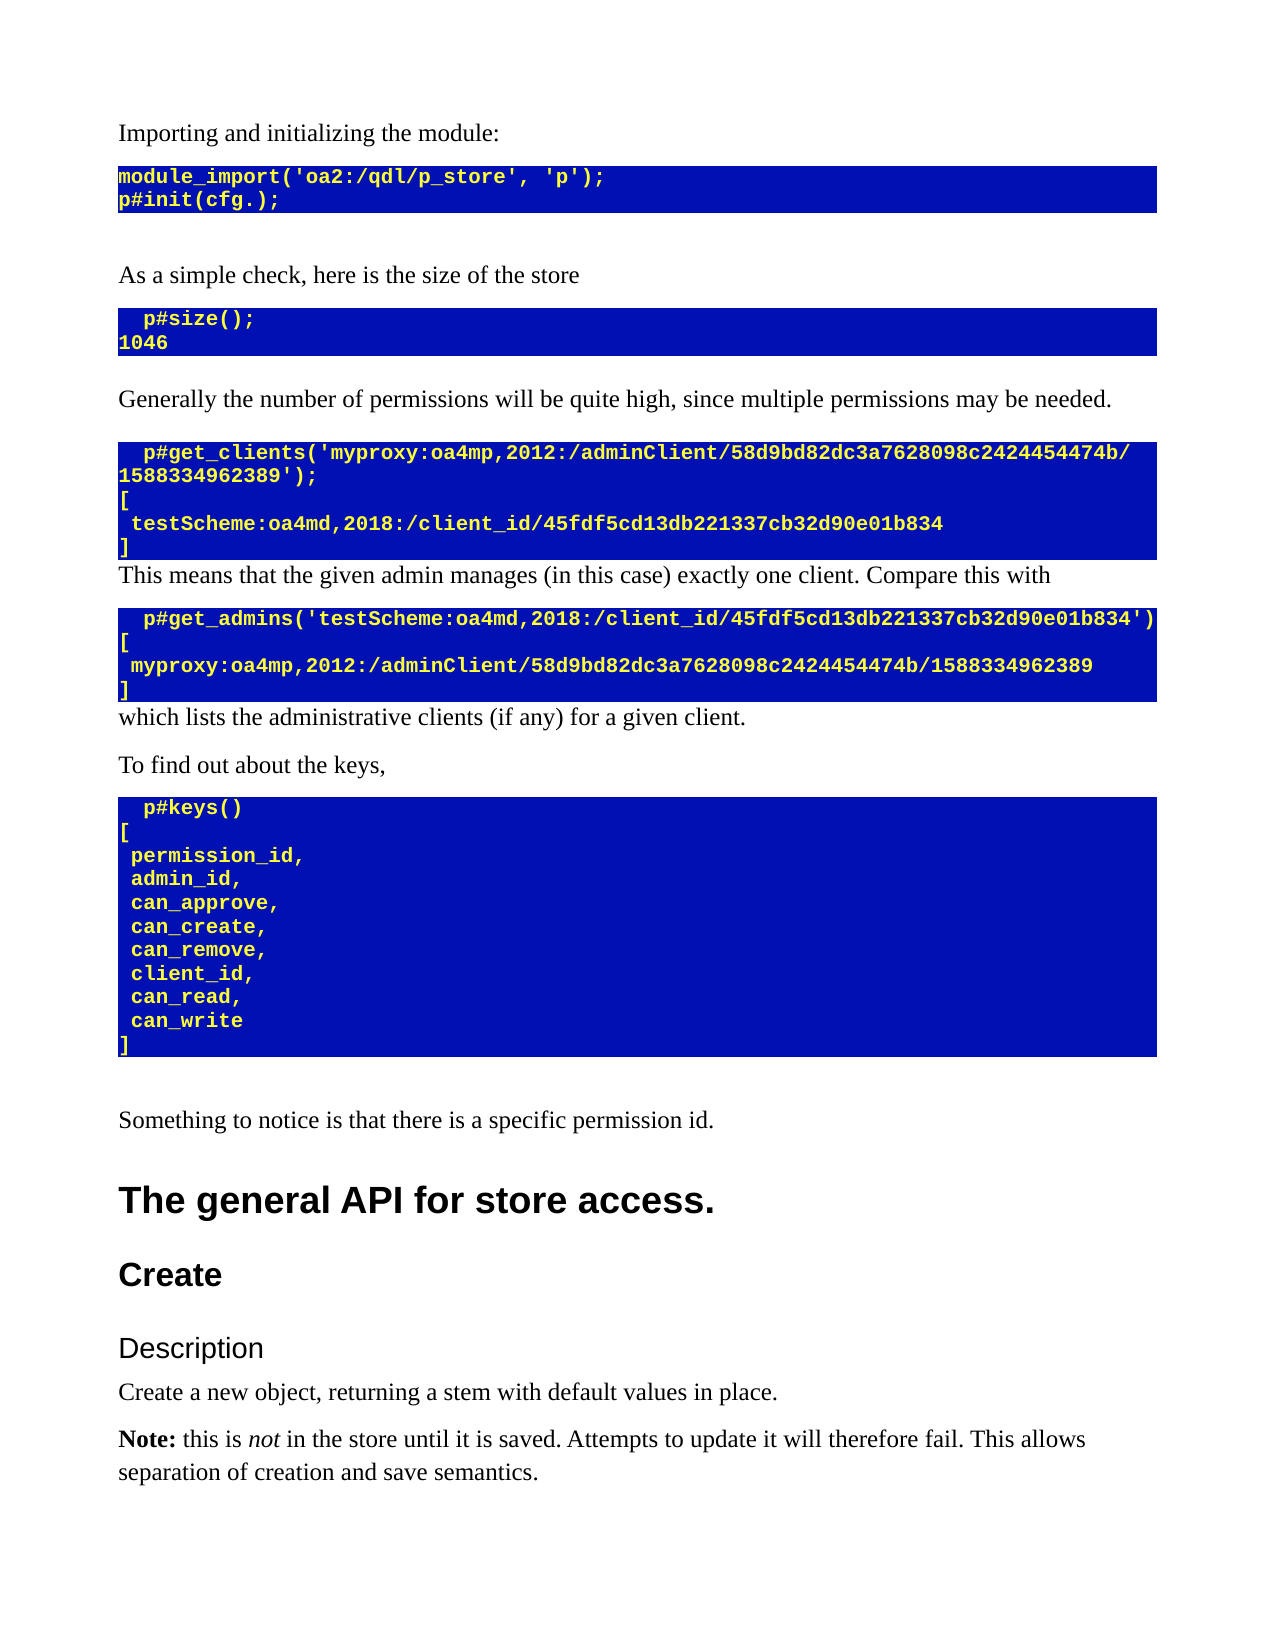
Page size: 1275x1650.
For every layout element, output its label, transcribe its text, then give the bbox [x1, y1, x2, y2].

text ] [118, 678, 1157, 702]
text client_id, [118, 963, 1157, 987]
text can_write [118, 1010, 1157, 1034]
text can_approve, [118, 892, 1157, 916]
subtitle The general API for store access. [118, 1178, 1157, 1221]
text p#init(cfg.); [118, 189, 1157, 213]
text p#keys() [118, 797, 1157, 821]
text testScheme:oa4md,2018:/client_id/45fdf5cd13db221337cb32d90e01b834 [118, 513, 1157, 536]
text Importing and initializing the module: [118, 118, 1157, 147]
text admin_id, [118, 868, 1157, 892]
text As a simple check, here is the size of the store [118, 261, 1157, 289]
text Generally the number of permissions will be quite high, since multiple permissions may be needed. [118, 384, 1157, 413]
text Create a new object, returning a stem with default values in place. [118, 1377, 1157, 1406]
text can_create, [118, 916, 1157, 939]
text can_read, [118, 987, 1157, 1010]
text ] [118, 536, 1157, 560]
text To find out about the keys, [118, 750, 1157, 778]
text Note: this is not in the store until it is saved. Attempts to update it will therefore fail. This allows separation of creation and save semantics. [118, 1424, 1157, 1486]
text which lists the administrative clients (if any) for a given client. [118, 702, 1157, 731]
text ] [118, 1034, 1157, 1057]
text 1046 [118, 332, 1157, 356]
text p#get_clients('myproxy:oa4mp,2012:/adminClient/58d9bd82dc3a7628098c2424454474b/1588334962389'); [118, 442, 1157, 489]
text [ [118, 631, 1157, 655]
text myproxy:oa4mp,2012:/adminClient/58d9bd82dc3a7628098c2424454474b/1588334962389 [118, 655, 1157, 678]
text p#size(); [118, 308, 1157, 332]
text module_import('oa2:/qdl/p_store', 'p'); [118, 166, 1157, 189]
text permission_id, [118, 845, 1157, 868]
text can_remove, [118, 939, 1157, 963]
text [ [118, 489, 1157, 513]
text This means that the given admin manages (in this case) exactly one client. Compare this with [118, 560, 1157, 589]
text [ [118, 821, 1157, 845]
subtitle Description [118, 1331, 1157, 1364]
text Something to notice is that there is a specific permission id. [118, 1105, 1157, 1134]
subtitle Create [118, 1255, 1157, 1293]
text p#get_admins('testScheme:oa4md,2018:/client_id/45fdf5cd13db221337cb32d90e01b834') [118, 608, 1157, 631]
